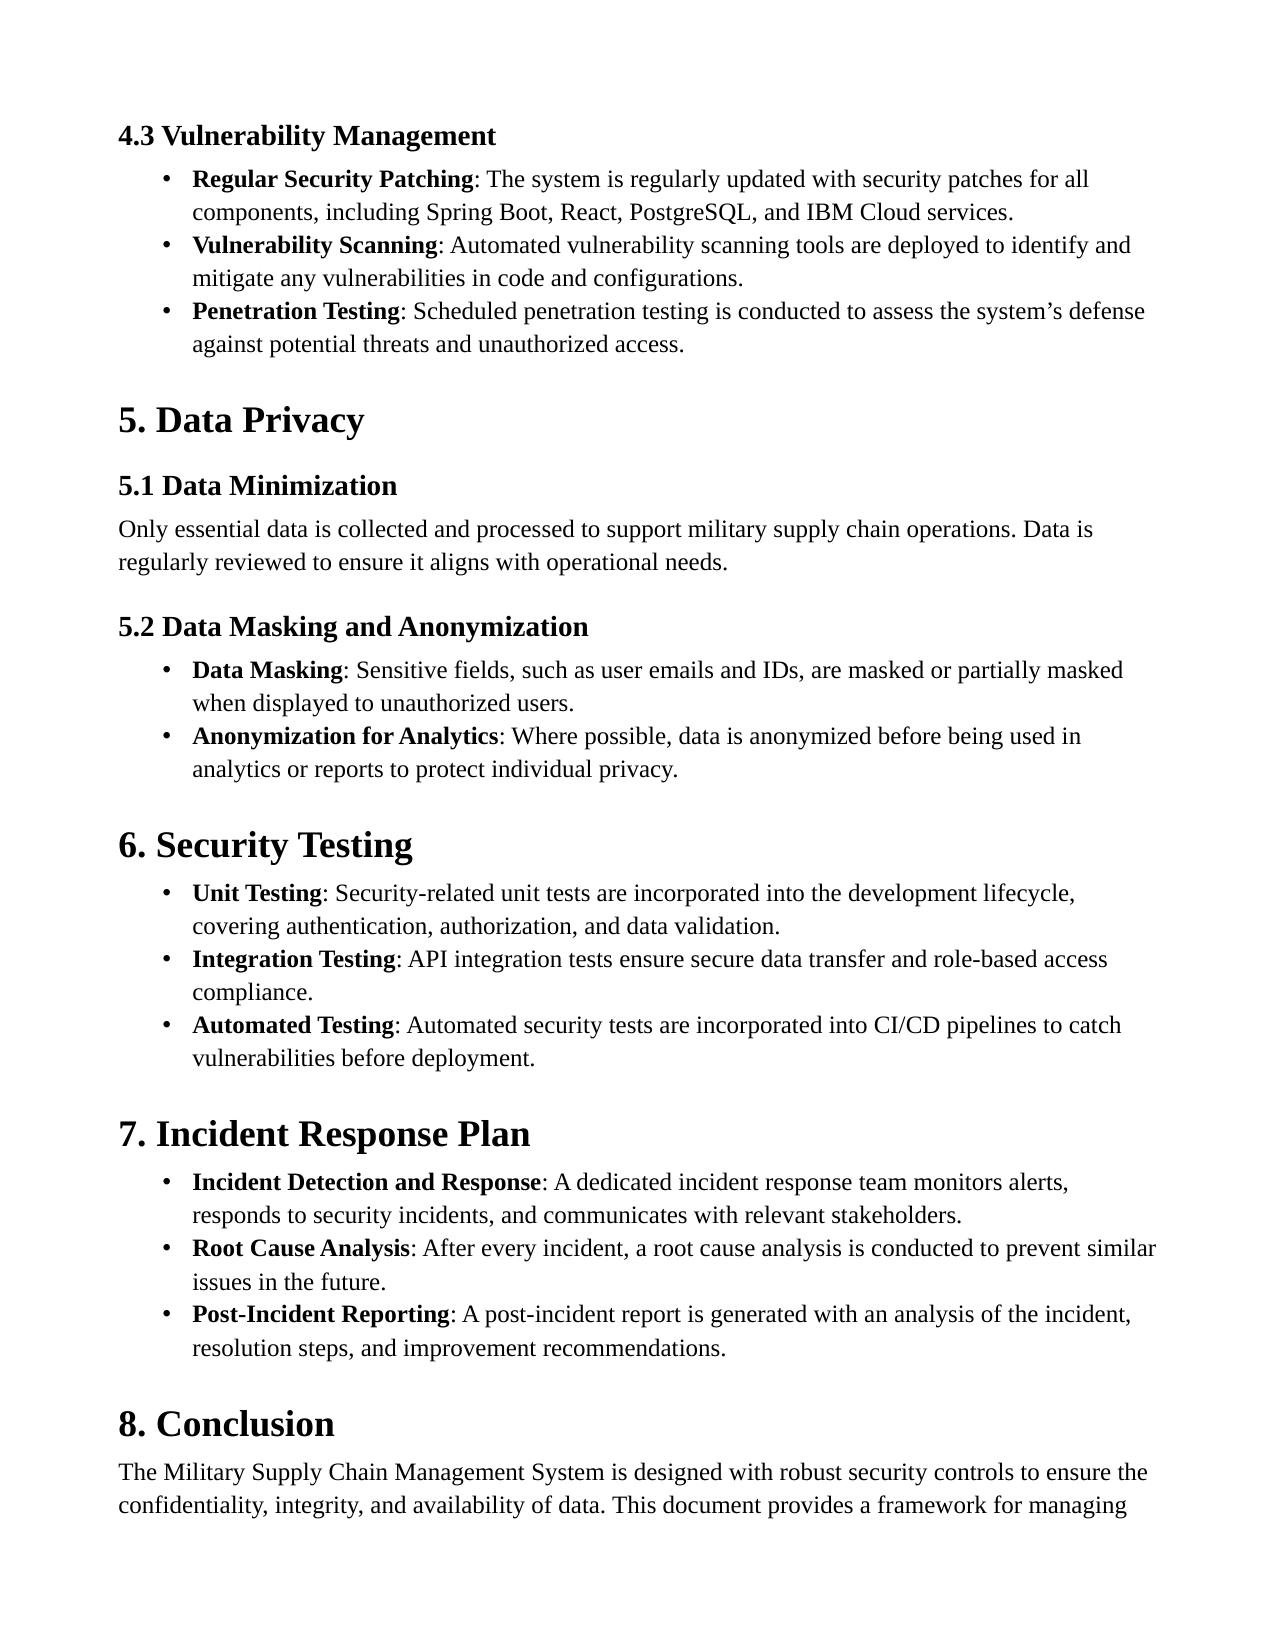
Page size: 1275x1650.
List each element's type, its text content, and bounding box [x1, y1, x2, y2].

subtitle 5.1 Data Minimization [118, 468, 1157, 501]
subtitle 6. Security Testing [118, 823, 1157, 866]
subtitle 8. Conclusion [118, 1401, 1157, 1444]
list Integration Testing: API integration tests ensure secure data transfer and role-based access compliance. [162, 944, 1157, 1006]
text Only essential data is collected and processed to support military supply chain operations. Data is regularly reviewed to ensure it aligns with operational needs. [118, 514, 1157, 576]
subtitle 5. Data Privacy [118, 398, 1157, 441]
text The Military Supply Chain Management System is designed with robust security controls to ensure the confidentiality, integrity, and availability of data. This document provides a framework for managing [118, 1457, 1157, 1518]
subtitle 7. Incident Response Plan [118, 1112, 1157, 1155]
list Anonymization for Analytics: Where possible, data is anonymized before being used in analytics or reports to protect individual privacy. [162, 721, 1157, 783]
list Penetration Testing: Scheduled penetration testing is conducted to assess the system’s defense against potential threats and unauthorized access. [162, 296, 1157, 358]
list Regular Security Patching: The system is regularly updated with security patches for all components, including Spring Boot, React, PostgreSQL, and IBM Cloud services. [162, 164, 1157, 226]
list Data Masking: Sensitive fields, such as user emails and IDs, are masked or partially masked when displayed to unauthorized users. [162, 655, 1157, 717]
list Automated Testing: Automated security tests are incorporated into CI/CD pipelines to catch vulnerabilities before deployment. [162, 1010, 1157, 1072]
list Post-Incident Reporting: A post-incident report is generated with an analysis of the incident, resolution steps, and improvement recommendations. [162, 1299, 1157, 1361]
list Incident Detection and Response: A dedicated incident response team monitors alerts, responds to security incidents, and communicates with relevant stakeholders. [162, 1167, 1157, 1229]
list Unit Testing: Security-related unit tests are incorporated into the development lifecycle, covering authentication, authorization, and data validation. [162, 878, 1157, 940]
subtitle 4.3 Vulnerability Management [118, 118, 1157, 152]
list Root Cause Analysis: After every incident, a root cause analysis is conducted to prevent similar issues in the future. [162, 1233, 1157, 1295]
subtitle 5.2 Data Masking and Anonymization [118, 609, 1157, 643]
list Vulnerability Scanning: Automated vulnerability scanning tools are deployed to identify and mitigate any vulnerabilities in code and configurations. [162, 230, 1157, 292]
